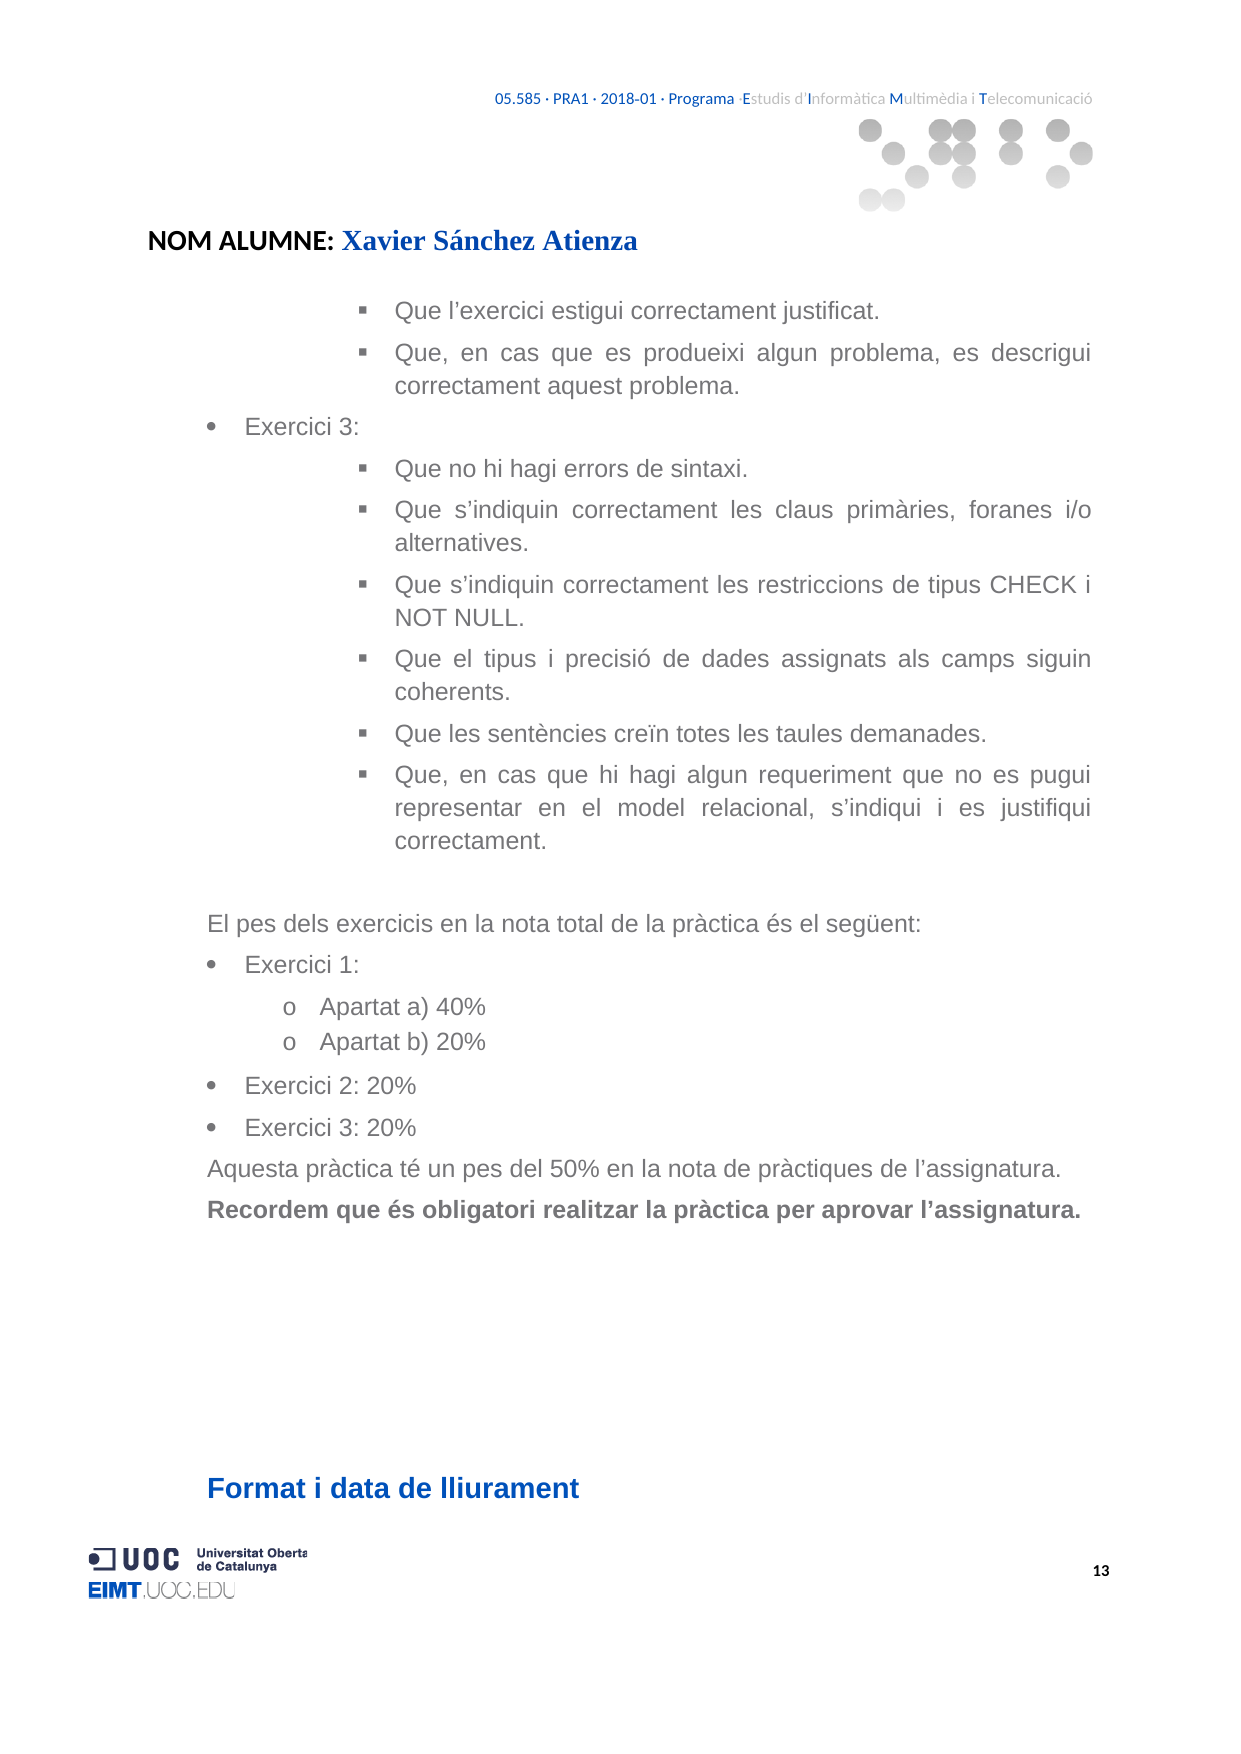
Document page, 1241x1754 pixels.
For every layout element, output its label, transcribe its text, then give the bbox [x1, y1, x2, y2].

list Exercici 2: 20% [207, 1071, 1092, 1100]
text Recordem que és obligatori realitzar la pràctica per aprovar l’assignatura. [207, 1195, 1092, 1224]
list Que el tipus i precisió de dades assignats als camps siguin coherents. [357, 644, 1092, 706]
text El pes dels exercicis en la nota total de la pràctica és el següent: [207, 909, 1092, 938]
text Format i data de lliurament [207, 1471, 1092, 1505]
list Exercici 1: [207, 950, 1092, 979]
list Que, en cas que hi hagi algun requeriment que no es pugui representar en el model relacional, s’indiqui i es justifiqui correctament. [357, 760, 1092, 855]
list Que les sentències creïn totes les taules demanades. [357, 719, 1092, 747]
picture [88, 1582, 235, 1599]
list Exercici 3: 20% [207, 1113, 1092, 1141]
text Aquesta pràctica té un pes del 50% en la nota de pràctiques de l’assignatura. [207, 1154, 1092, 1183]
list Apartat a) 40% [282, 992, 1092, 1023]
list Exercici 3: [207, 412, 1092, 441]
picture [858, 109, 1093, 223]
list Que s’indiquin correctament les restriccions de tipus CHECK i NOT NULL. [357, 570, 1092, 632]
list Que l’exercici estigui correctament justificat. [357, 296, 1092, 325]
list Que, en cas que es produeixi algun problema, es descrigui correctament aquest problema. [357, 338, 1092, 400]
picture [88, 1548, 308, 1573]
list Que no hi hagi errors de sintaxi. [357, 454, 1092, 483]
list Apartat b) 20% [282, 1027, 1092, 1058]
list Que s’indiquin correctament les claus primàries, foranes i/o alternatives. [357, 495, 1092, 557]
